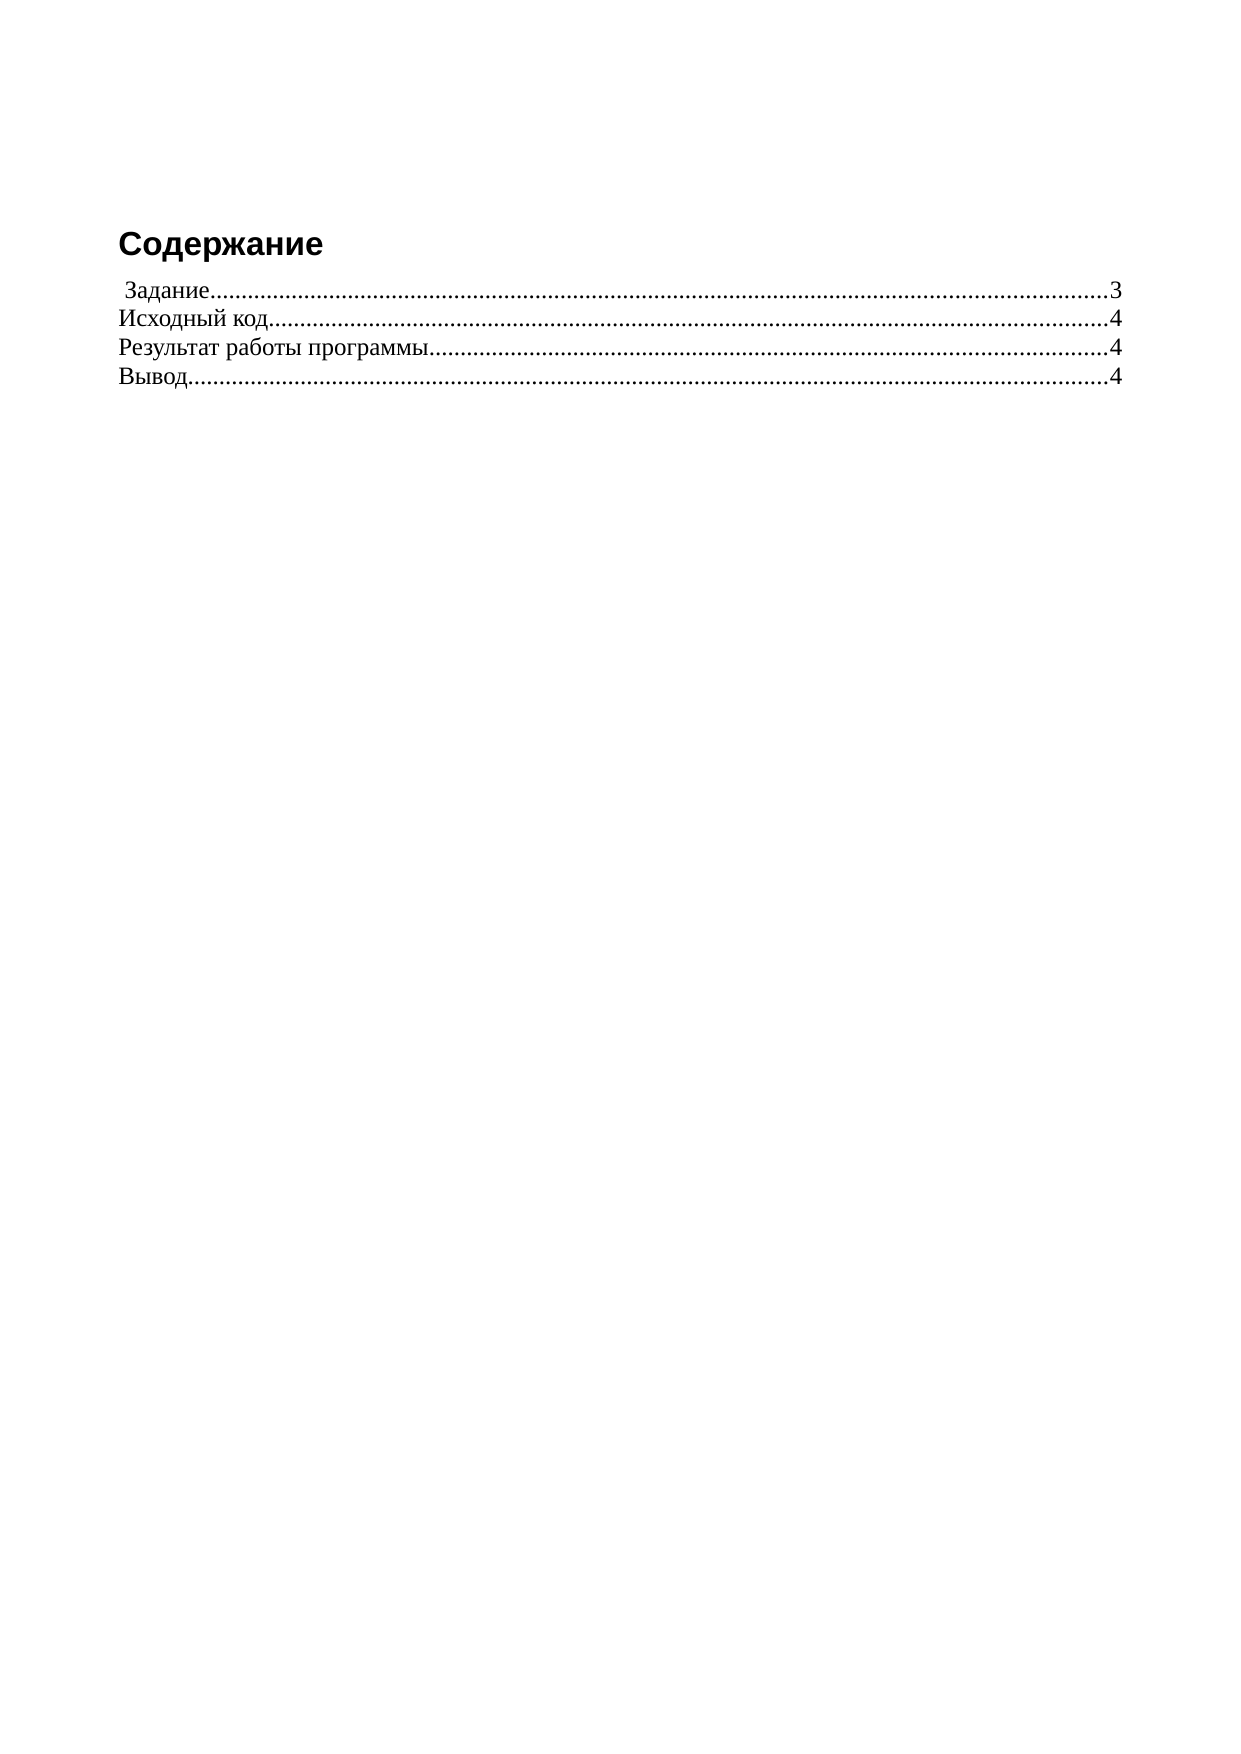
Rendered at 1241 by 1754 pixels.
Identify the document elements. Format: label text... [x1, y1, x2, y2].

subtitle Содержание [118, 224, 1122, 262]
text Задание 3 [118, 275, 1122, 303]
text Исходный код 4 [118, 303, 1122, 332]
text Результат работы программы 4 [118, 332, 1122, 361]
text Вывод 4 [118, 361, 1122, 390]
